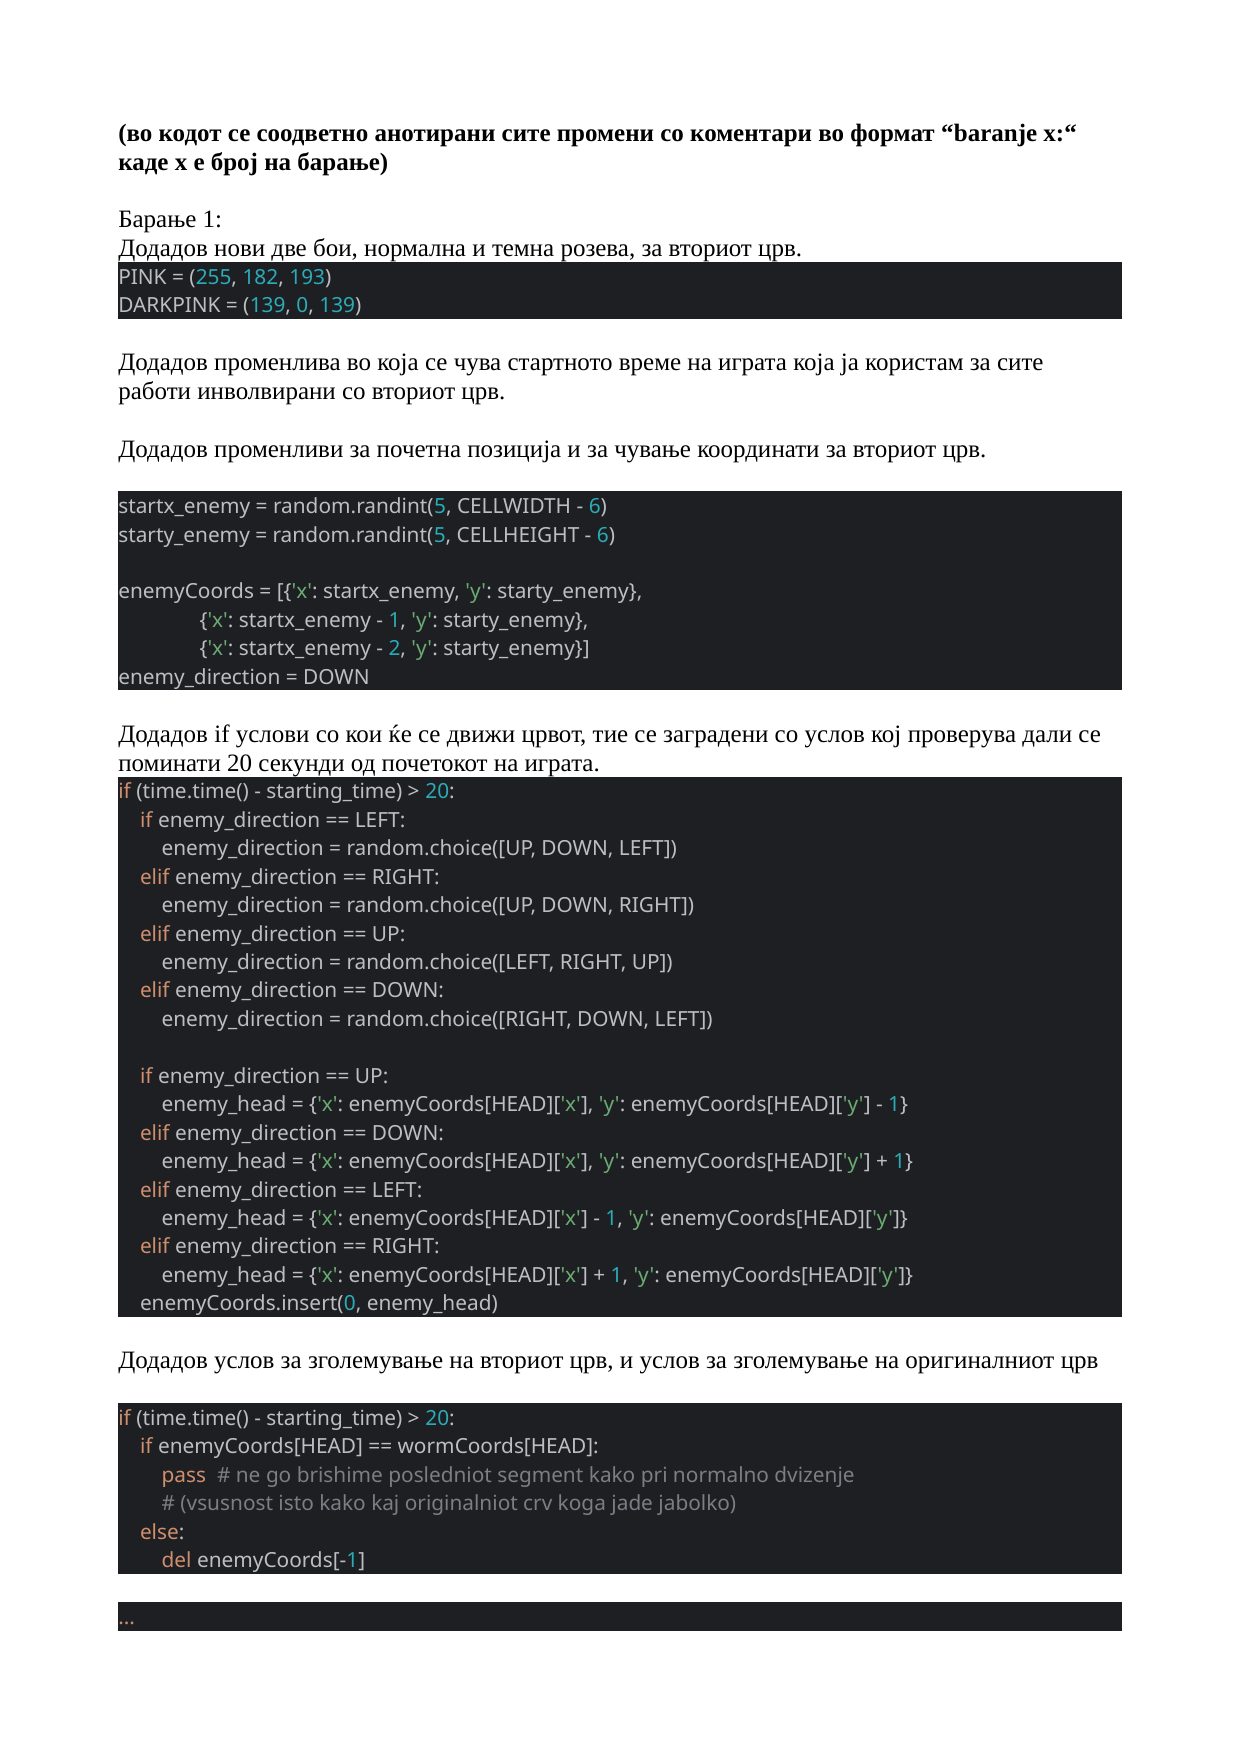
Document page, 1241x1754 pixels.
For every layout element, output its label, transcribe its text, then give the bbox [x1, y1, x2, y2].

text startx_enemy = random.randint(5, CELLWIDTH - 6) starty_enemy = random.randint(5, CELLHEIGHT - 6) enemyCoords = [{'x': startx_enemy, 'y': starty_enemy}, {'x': startx_enemy - 1, 'y': starty_enemy}, {'x': startx_enemy - 2, 'y': starty_enemy}] enemy_direction = DOWN [118, 491, 1122, 690]
text Додадов променлива во која се чува стартното време на играта која ја користам за сите работи инволвирани со вториот црв. [118, 347, 1122, 405]
text if (time.time() - starting_time) > 20: if enemyCoords[HEAD] == wormCoords[HEAD]: pass # ne go brishime posledniot segment kako pri normalno dvizenje # (vsusnost isto kako kaj originalniot crv koga jade jabolko) else: del enemyCoords[-1] [118, 1403, 1122, 1574]
text Додадов нови две бои, нормална и темна розева, за вториот црв. [118, 233, 1122, 262]
text PINK = (255, 182, 193) DARKPINK = (139, 0, 139) [118, 262, 1122, 319]
text ... [118, 1602, 1122, 1631]
text Додадов if услови со кои ќе се движи црвот, тие се заградени со услов кој проверува дали се поминати 20 секунди од почетокот на играта. [118, 719, 1122, 777]
text Барање 1: [118, 204, 1122, 233]
text if (time.time() - starting_time) > 20: if enemy_direction == LEFT: enemy_direction = random.choice([UP, DOWN, LEFT]) elif enemy_direction == RIGHT: enemy_direction = random.choice([UP, DOWN, RIGHT]) elif enemy_direction == UP: enemy_direction = random.choice([LEFT, RIGHT, UP]) elif enemy_direction == DOWN: enemy_direction = random.choice([RIGHT, DOWN, LEFT]) if enemy_direction == UP: enemy_head = {'x': enemyCoords[HEAD]['x'], 'y': enemyCoords[HEAD]['y'] - 1} elif enemy_direction == DOWN: enemy_head = {'x': enemyCoords[HEAD]['x'], 'y': enemyCoords[HEAD]['y'] + 1} elif enemy_direction == LEFT: enemy_head = {'x': enemyCoords[HEAD]['x'] - 1, 'y': enemyCoords[HEAD]['y']} elif enemy_direction == RIGHT: enemy_head = {'x': enemyCoords[HEAD]['x'] + 1, 'y': enemyCoords[HEAD]['y']} enemyCoords.insert(0, enemy_head) [118, 777, 1122, 1317]
text Додадов променливи за почетна позиција и за чување координати за вториот црв. [118, 434, 1122, 462]
text (во кодот се соодветно анотирани сите промени со коментари во формат “baranje x:“ каде х е број на барање) [118, 118, 1122, 176]
text Додадов услов за зголемување на вториот црв, и услов за зголемување на оригиналниот црв [118, 1346, 1122, 1374]
